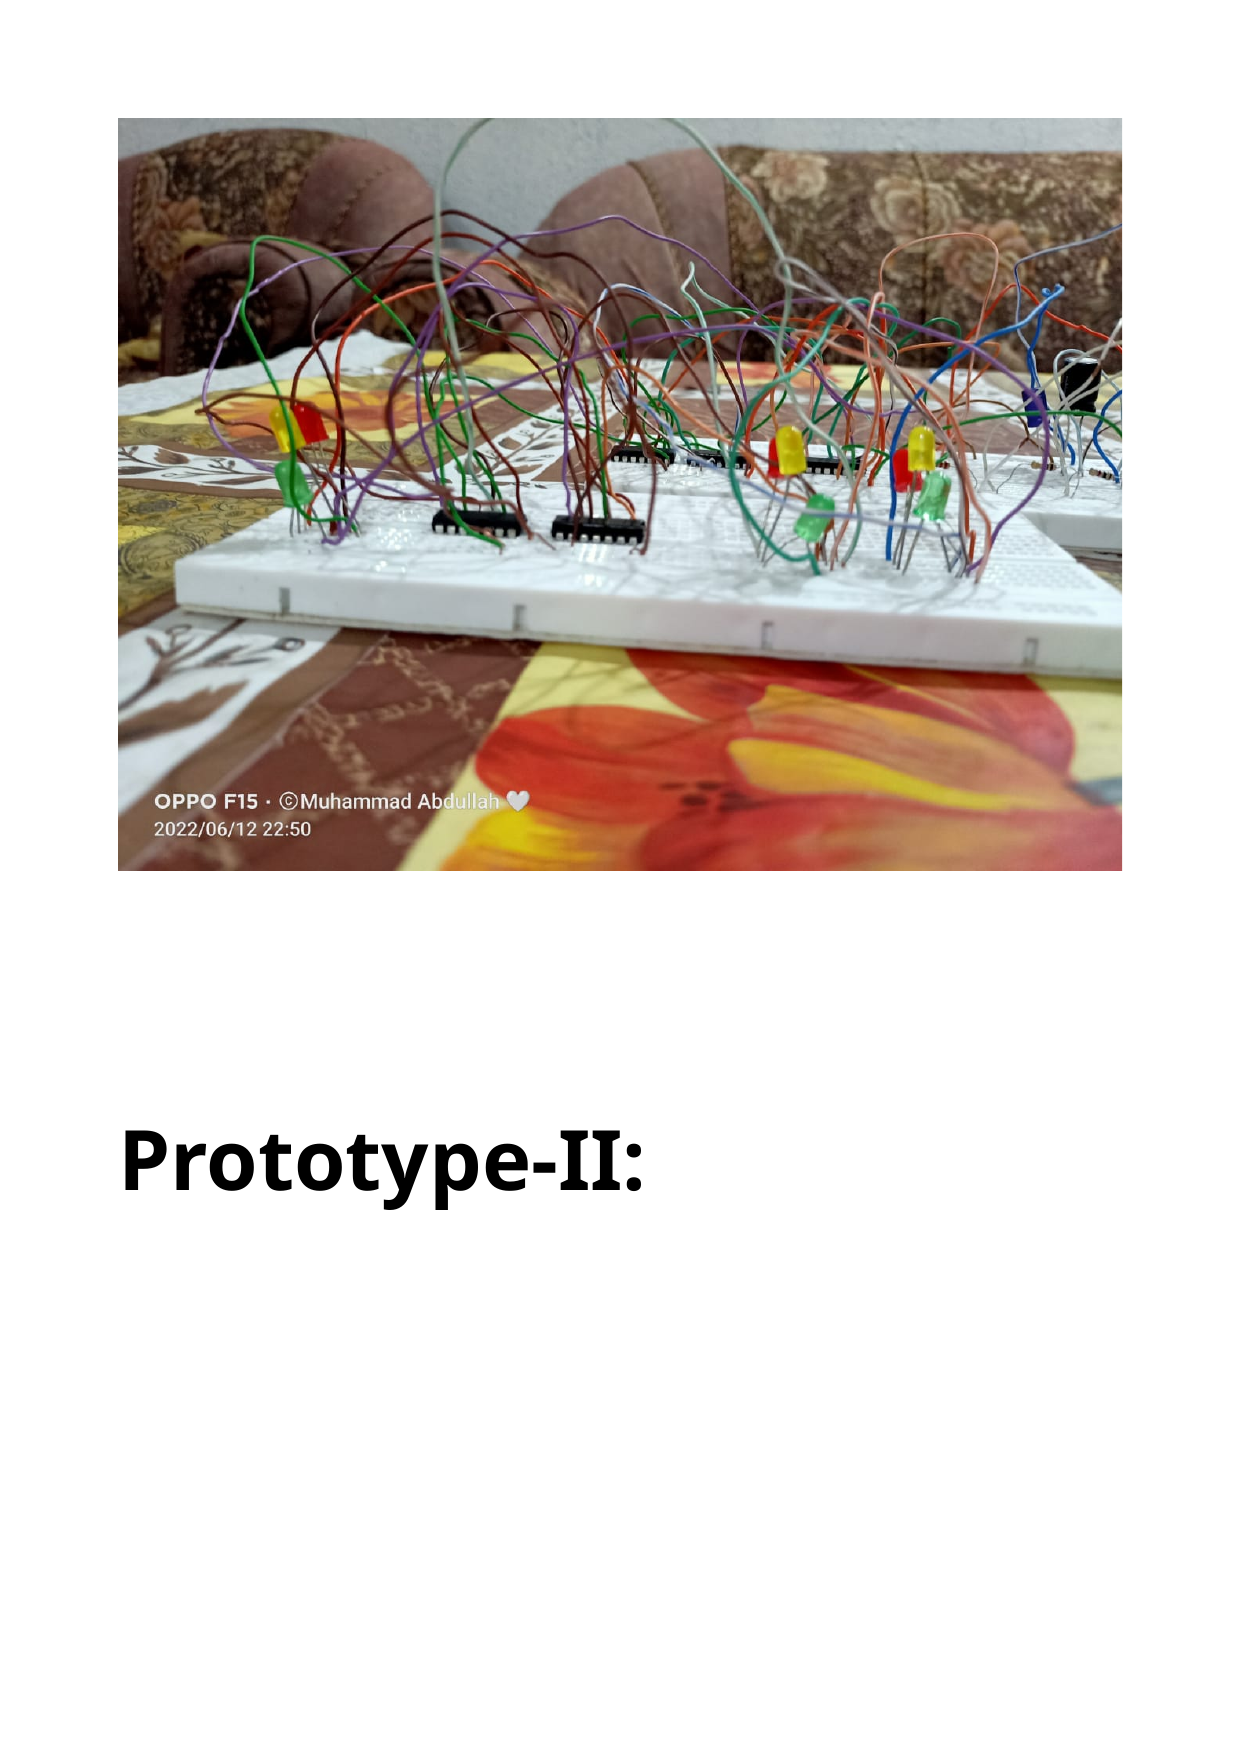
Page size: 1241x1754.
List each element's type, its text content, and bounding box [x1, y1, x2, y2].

picture [118, 118, 1123, 871]
text Prototype-II: [118, 1101, 1122, 1214]
